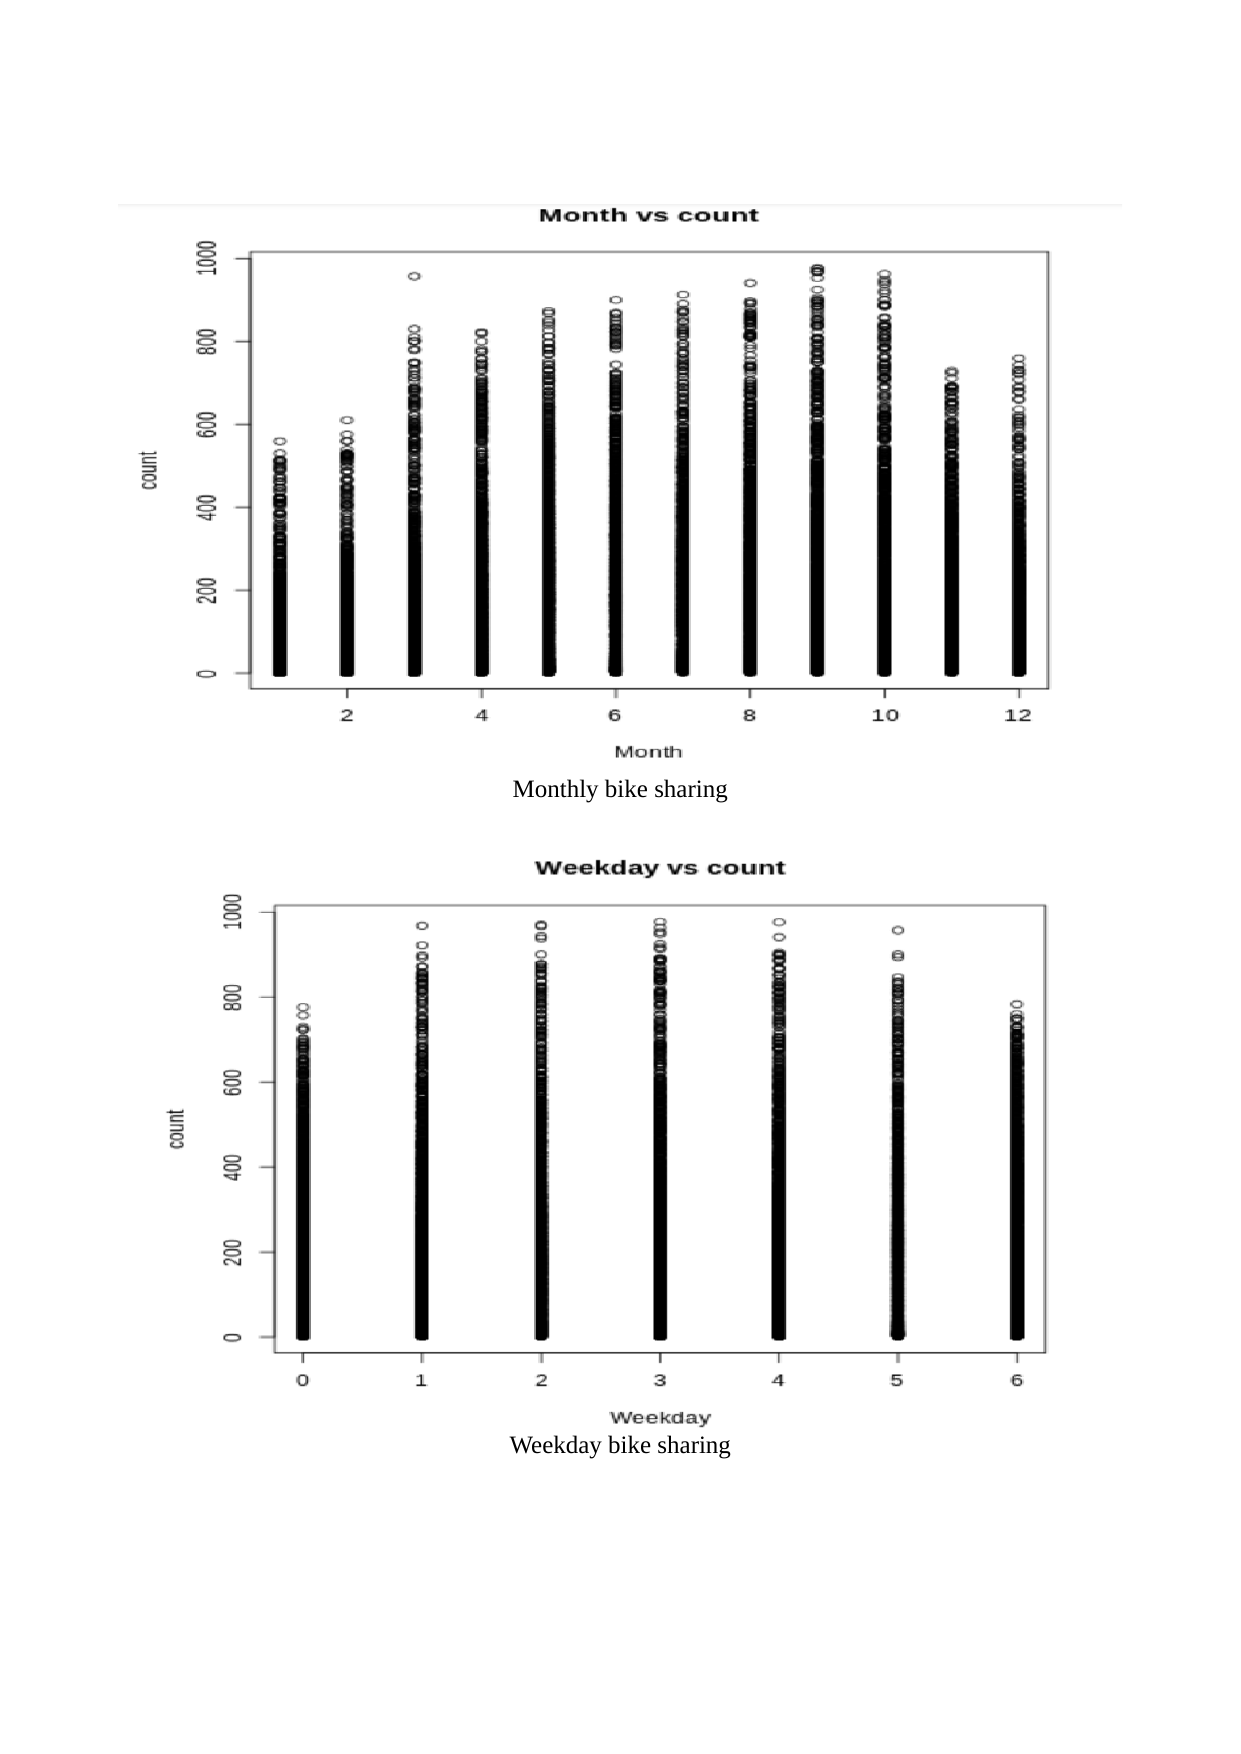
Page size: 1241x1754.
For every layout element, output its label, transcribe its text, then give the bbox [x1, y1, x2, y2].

picture [152, 827, 1157, 1431]
text Monthly bike sharing [118, 775, 1122, 803]
text Weekday bike sharing [118, 803, 1122, 1459]
picture [118, 204, 1123, 775]
